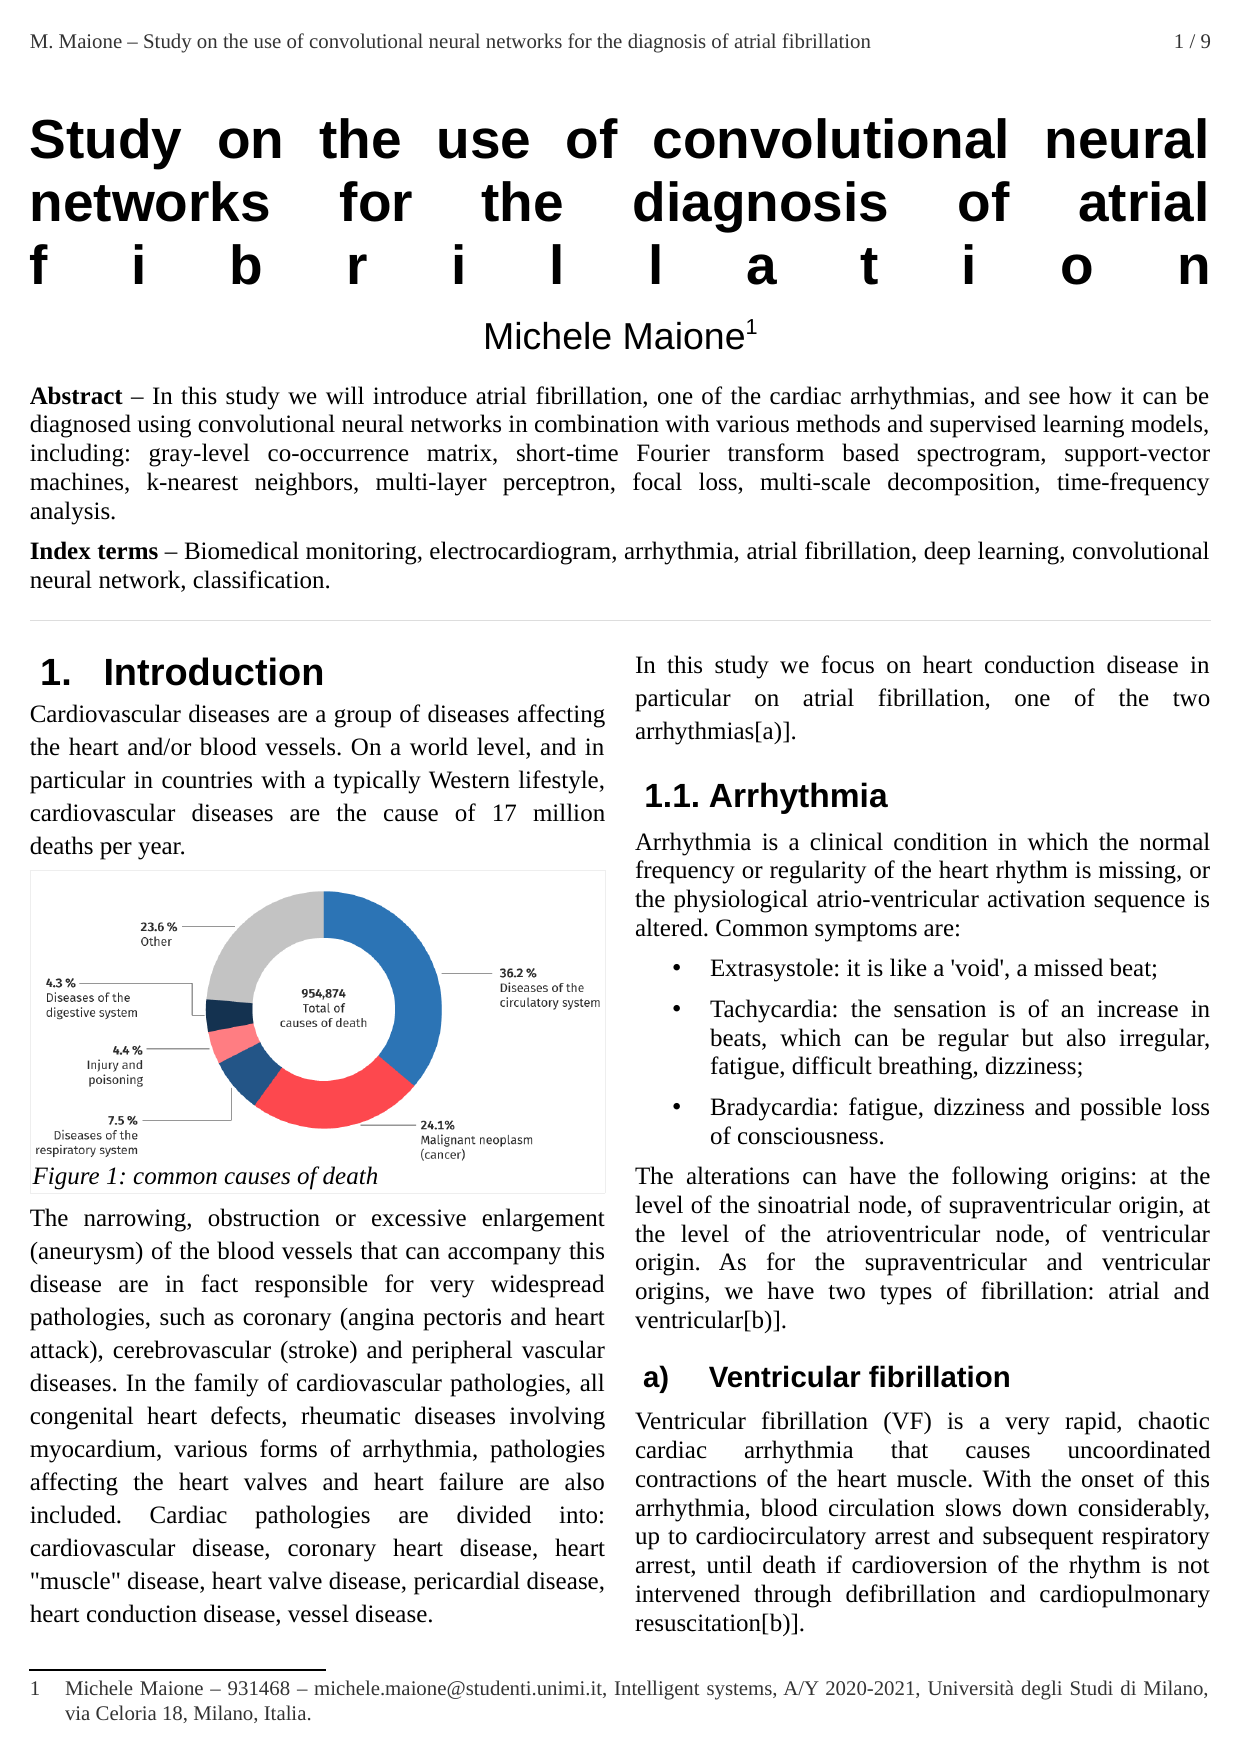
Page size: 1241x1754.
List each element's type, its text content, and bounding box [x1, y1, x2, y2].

text Michele Maione – 931468 – michele.maione@studenti.unimi.it, Intelligent systems, A/Y 2020-2021, Università degli Studi di Milano, via Celoria 18, Milano, Italia. [29, 1676, 1211, 1724]
list Bradycardia: fatigue, dizziness and possible loss of consciousness. [672, 1092, 1211, 1149]
text In this study we focus on heart conduction disease in particular on atrial fibrillation, one of the two arrhythmias[a]. [635, 650, 1211, 744]
subtitle Arrhythmia [635, 776, 1211, 814]
text The alterations can have the following origins: at the level of the sinoatrial node, of supraventricular origin, at the level of the atrioventricular node, of ventricular origin. As for the supraventricular and ventricular origins, we have two types of fibrillation: atrial and ventricular[b]. [635, 1161, 1211, 1334]
text Abstract – In this study we will introduce atrial fibrillation, one of the cardiac arrhythmias, and see how it can be diagnosed using convolutional neural networks in combination with various methods and supervised learning models, including: gray-level co-occurrence matrix, short-time Fourier transform based spectrogram, support-vector machines, k-nearest neighbors, multi-layer perceptron, focal loss, multi-scale decomposition, time-frequency analysis. [29, 381, 1211, 524]
subtitle Michele Maione [29, 314, 1211, 357]
text Ventricular fibrillation (VF) is a very rapid, chaotic cardiac arrhythmia that causes uncoordinated contractions of the heart muscle. With the onset of this arrhythmia, blood circulation slows down considerably, up to cardiocirculatory arrest and subsequent respiratory arrest, until death if cardioversion of the rhythm is not intervened through defibrillation and cardiopulmonary resuscitation[b]. [635, 1406, 1211, 1636]
title Study on the use of convolutional neural networks for the diagnosis of atrial fibrillation [29, 107, 1211, 296]
text The narrowing, obstruction or excessive enlargement (aneurysm) of the blood vessels that can accompany this disease are in fact responsible for very widespread pathologies, such as coronary (angina pectoris and heart attack), cerebrovascular (stroke) and peripheral vascular diseases. In the family of cardiovascular pathologies, all congenital heart defects, rheumatic diseases involving myocardium, various forms of arrhythmia, pathologies affecting the heart valves and heart failure are also included. Cardiac pathologies are divided into: cardiovascular disease, coronary heart disease, heart "muscle" disease, heart valve disease, pericardial disease, heart conduction disease, vessel disease. [29, 1203, 605, 1628]
list Tachycardia: the sensation is of an increase in beats, which can be regular but also irregular, fatigue, difficult breathing, dizziness; [672, 994, 1211, 1080]
picture [32, 885, 603, 1162]
text Index terms – Biomedical monitoring, electrocardiogram, arrhythmia, atrial fibrillation, deep learning, convolutional neural network, classification. [29, 536, 1211, 594]
subtitle Ventricular fibrillation [635, 1360, 1211, 1394]
list Extrasystole: it is like a 'void', a missed beat; [672, 953, 1211, 982]
text Arrhythmia is a clinical condition in which the normal frequency or regularity of the heart rhythm is missing, or the physiological atrio-ventricular activation sequence is altered. Common symptoms are: [635, 827, 1211, 942]
text Figure 1: common causes of death [32, 1162, 602, 1190]
text Cardiovascular diseases are a group of diseases affecting the heart and/or blood vessels. On a world level, and in particular in countries with a typically Western lifestyle, cardiovascular diseases are the cause of 17 million deaths per year. [29, 699, 605, 860]
subtitle Introduction [29, 650, 605, 693]
